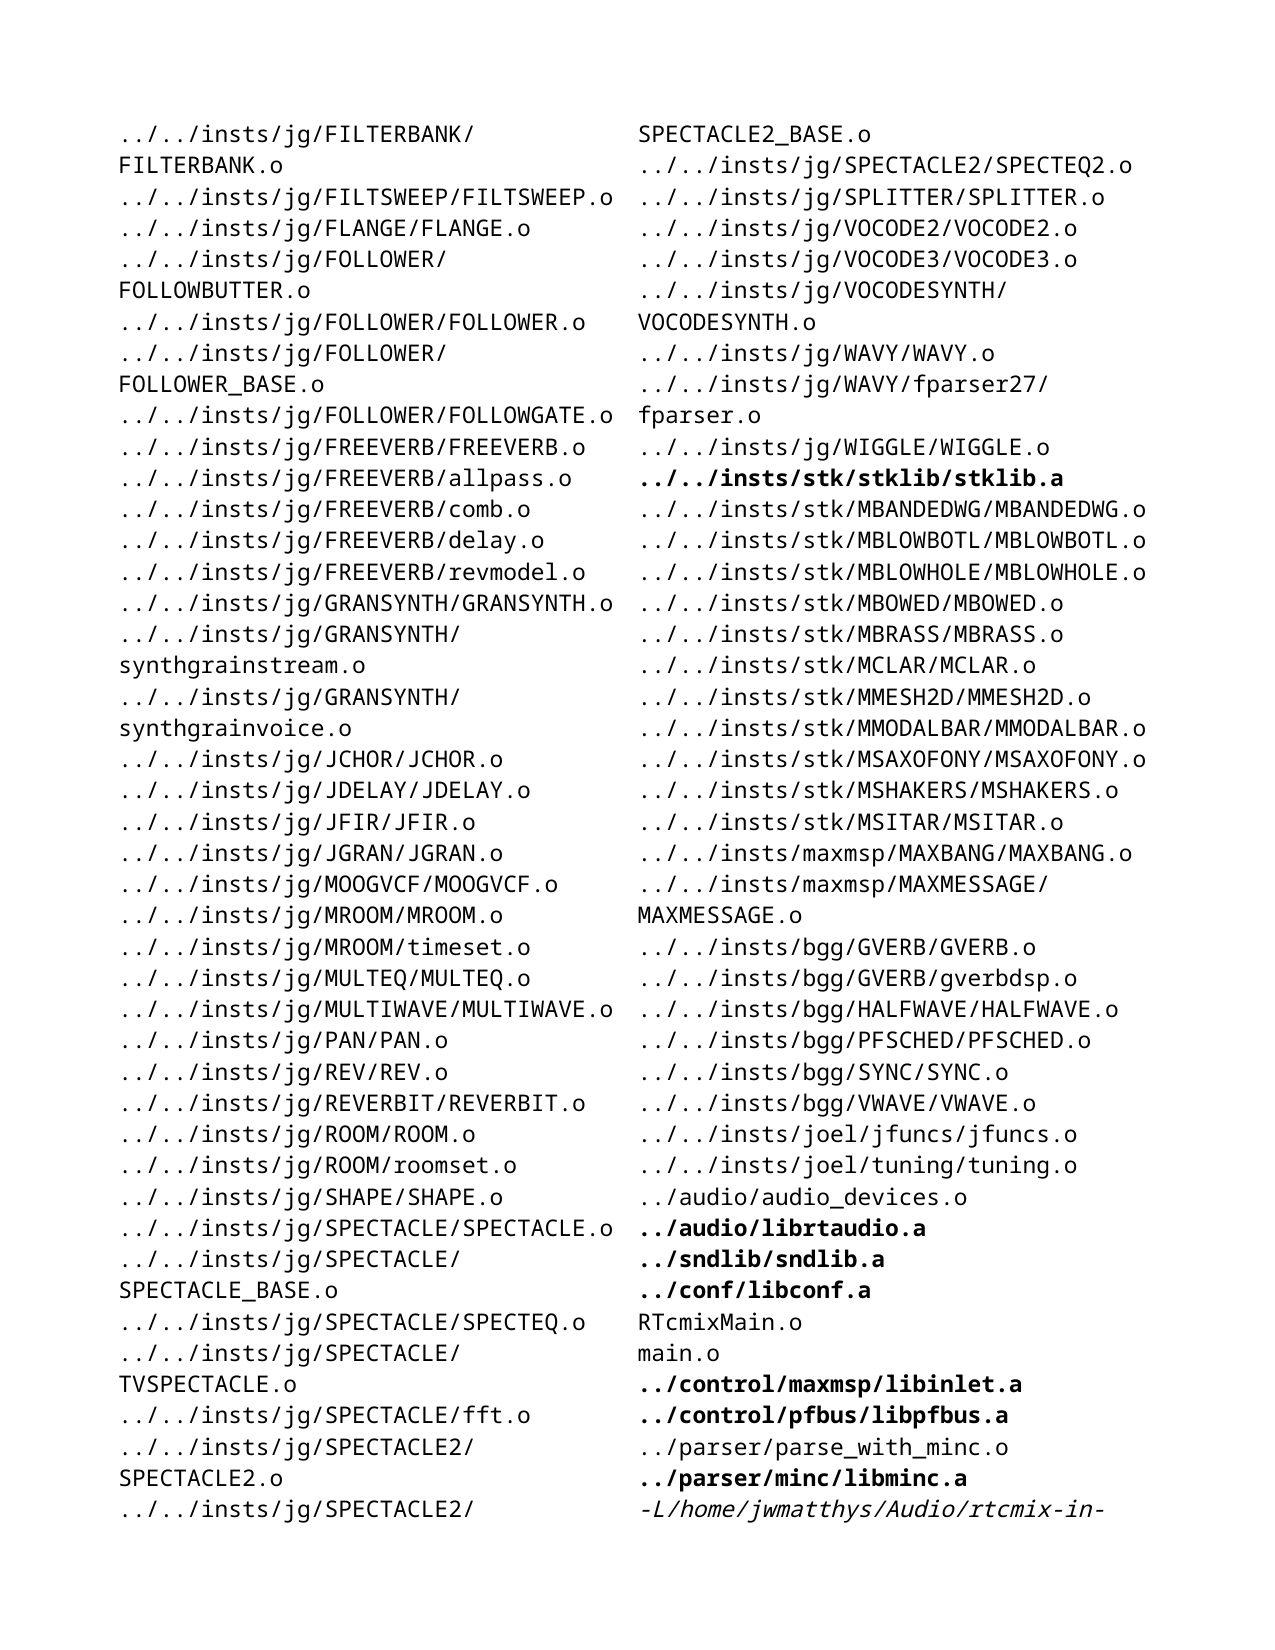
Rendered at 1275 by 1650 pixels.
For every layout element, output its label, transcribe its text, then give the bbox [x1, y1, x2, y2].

text ../../insts/jg/FLANGE/FLANGE.o [118, 212, 637, 243]
text -L/home/jwmatthys/Audio/rtcmix-in- [637, 1493, 1157, 1524]
text ../../insts/jg/MULTEQ/MULTEQ.o [118, 962, 637, 993]
text ../../insts/jg/SPECTACLE/fft.o [118, 1399, 637, 1431]
text ../../insts/bgg/HALFWAVE/HALFWAVE.o [637, 993, 1157, 1024]
text ../../insts/jg/VOCODESYNTH/VOCODESYNTH.o [637, 274, 1157, 337]
text ../../insts/jg/MULTIWAVE/MULTIWAVE.o [118, 993, 637, 1024]
text ../../insts/jg/GRANSYNTH/synthgrainstream.o [118, 618, 637, 681]
text ../../insts/bgg/GVERB/gverbdsp.o [637, 962, 1157, 993]
text ../../insts/jg/SPECTACLE/SPECTEQ.o [118, 1306, 637, 1337]
text ../../insts/jg/VOCODE3/VOCODE3.o [637, 243, 1157, 274]
text ../../insts/jg/WAVY/WAVY.o [637, 337, 1157, 368]
text ../../insts/stk/MBRASS/MBRASS.o [637, 618, 1157, 649]
text ../../insts/stk/MBLOWBOTL/MBLOWBOTL.o [637, 524, 1157, 556]
text ../../insts/jg/WIGGLE/WIGGLE.o [637, 431, 1157, 462]
text ../../insts/jg/JDELAY/JDELAY.o [118, 774, 637, 806]
text ../../insts/jg/GRANSYNTH/GRANSYNTH.o [118, 587, 637, 618]
text ../conf/libconf.a [637, 1274, 1157, 1306]
text ../../insts/jg/REVERBIT/REVERBIT.o [118, 1087, 637, 1118]
text ../../insts/jg/VOCODE2/VOCODE2.o [637, 212, 1157, 243]
text ../../insts/jg/SHAPE/SHAPE.o [118, 1181, 637, 1212]
text ../../insts/jg/SPECTACLE/TVSPECTACLE.o [118, 1337, 637, 1399]
text ../../insts/jg/JFIR/JFIR.o [118, 806, 637, 837]
text ../../insts/stk/MBLOWHOLE/MBLOWHOLE.o [637, 556, 1157, 587]
text ../../insts/jg/REV/REV.o [118, 1056, 637, 1087]
text ../audio/librtaudio.a [637, 1212, 1157, 1243]
text ../../insts/jg/SPECTACLE2/ [118, 1493, 637, 1524]
text ../../insts/jg/SPECTACLE/SPECTACLE.o [118, 1212, 637, 1243]
text SPECTACLE2_BASE.o [637, 118, 1157, 149]
text ../../insts/stk/MBOWED/MBOWED.o [637, 587, 1157, 618]
text ../../insts/jg/WAVY/fparser27/fparser.o [637, 368, 1157, 431]
text ../../insts/jg/FOLLOWER/FOLLOWGATE.o [118, 399, 637, 431]
text ../../insts/bgg/SYNC/SYNC.o [637, 1056, 1157, 1087]
text ../../insts/jg/PAN/PAN.o [118, 1024, 637, 1056]
text ../../insts/stk/MBANDEDWG/MBANDEDWG.o [637, 493, 1157, 524]
text ../../insts/joel/tuning/tuning.o [637, 1149, 1157, 1181]
text ../../insts/jg/MROOM/timeset.o [118, 931, 637, 962]
text ../../insts/stk/MSAXOFONY/MSAXOFONY.o [637, 743, 1157, 774]
text ../../insts/jg/FREEVERB/comb.o [118, 493, 637, 524]
text ../parser/parse_with_minc.o [637, 1431, 1157, 1462]
text ../parser/minc/libminc.a [637, 1462, 1157, 1493]
text ../../insts/stk/MMESH2D/MMESH2D.o [637, 681, 1157, 712]
text ../../insts/jg/GRANSYNTH/synthgrainvoice.o [118, 681, 637, 743]
text ../../insts/stk/MMODALBAR/MMODALBAR.o [637, 712, 1157, 743]
text ../../insts/maxmsp/MAXBANG/MAXBANG.o [637, 837, 1157, 868]
text ../../insts/jg/JGRAN/JGRAN.o [118, 837, 637, 868]
text ../../insts/jg/MROOM/MROOM.o [118, 899, 637, 931]
text ../../insts/jg/MOOGVCF/MOOGVCF.o [118, 868, 637, 899]
text ../../insts/jg/FILTSWEEP/FILTSWEEP.o [118, 181, 637, 212]
text ../../insts/jg/SPECTACLE2/SPECTEQ2.o [637, 149, 1157, 181]
text ../../insts/jg/SPECTACLE2/SPECTACLE2.o [118, 1431, 637, 1493]
text ../../insts/jg/FREEVERB/allpass.o [118, 462, 637, 493]
text RTcmixMain.o [637, 1306, 1157, 1337]
text ../../insts/bgg/VWAVE/VWAVE.o [637, 1087, 1157, 1118]
text ../../insts/jg/FREEVERB/delay.o [118, 524, 637, 556]
text ../../insts/stk/MCLAR/MCLAR.o [637, 649, 1157, 681]
text ../../insts/bgg/PFSCHED/PFSCHED.o [637, 1024, 1157, 1056]
text ../../insts/jg/FOLLOWER/FOLLOWBUTTER.o [118, 243, 637, 306]
text ../sndlib/sndlib.a [637, 1243, 1157, 1274]
text ../../insts/jg/FOLLOWER/FOLLOWER.o [118, 306, 637, 337]
text ../../insts/joel/jfuncs/jfuncs.o [637, 1118, 1157, 1149]
text ../../insts/jg/FREEVERB/revmodel.o [118, 556, 637, 587]
text ../audio/audio_devices.o [637, 1181, 1157, 1212]
text ../control/maxmsp/libinlet.a [637, 1368, 1157, 1399]
text ../../insts/jg/ROOM/ROOM.o [118, 1118, 637, 1149]
text ../control/pfbus/libpfbus.a [637, 1399, 1157, 1431]
text ../../insts/jg/ROOM/roomset.o [118, 1149, 637, 1181]
text ../../insts/stk/MSITAR/MSITAR.o [637, 806, 1157, 837]
text ../../insts/jg/FILTERBANK/FILTERBANK.o [118, 118, 637, 181]
text ../../insts/stk/stklib/stklib.a [637, 462, 1157, 493]
text ../../insts/jg/FREEVERB/FREEVERB.o [118, 431, 637, 462]
text ../../insts/jg/JCHOR/JCHOR.o [118, 743, 637, 774]
text ../../insts/jg/SPECTACLE/SPECTACLE_BASE.o [118, 1243, 637, 1306]
text main.o [637, 1337, 1157, 1368]
text ../../insts/bgg/GVERB/GVERB.o [637, 931, 1157, 962]
text ../../insts/stk/MSHAKERS/MSHAKERS.o [637, 774, 1157, 806]
text ../../insts/jg/FOLLOWER/FOLLOWER_BASE.o [118, 337, 637, 399]
text ../../insts/maxmsp/MAXMESSAGE/MAXMESSAGE.o [637, 868, 1157, 931]
text ../../insts/jg/SPLITTER/SPLITTER.o [637, 181, 1157, 212]
